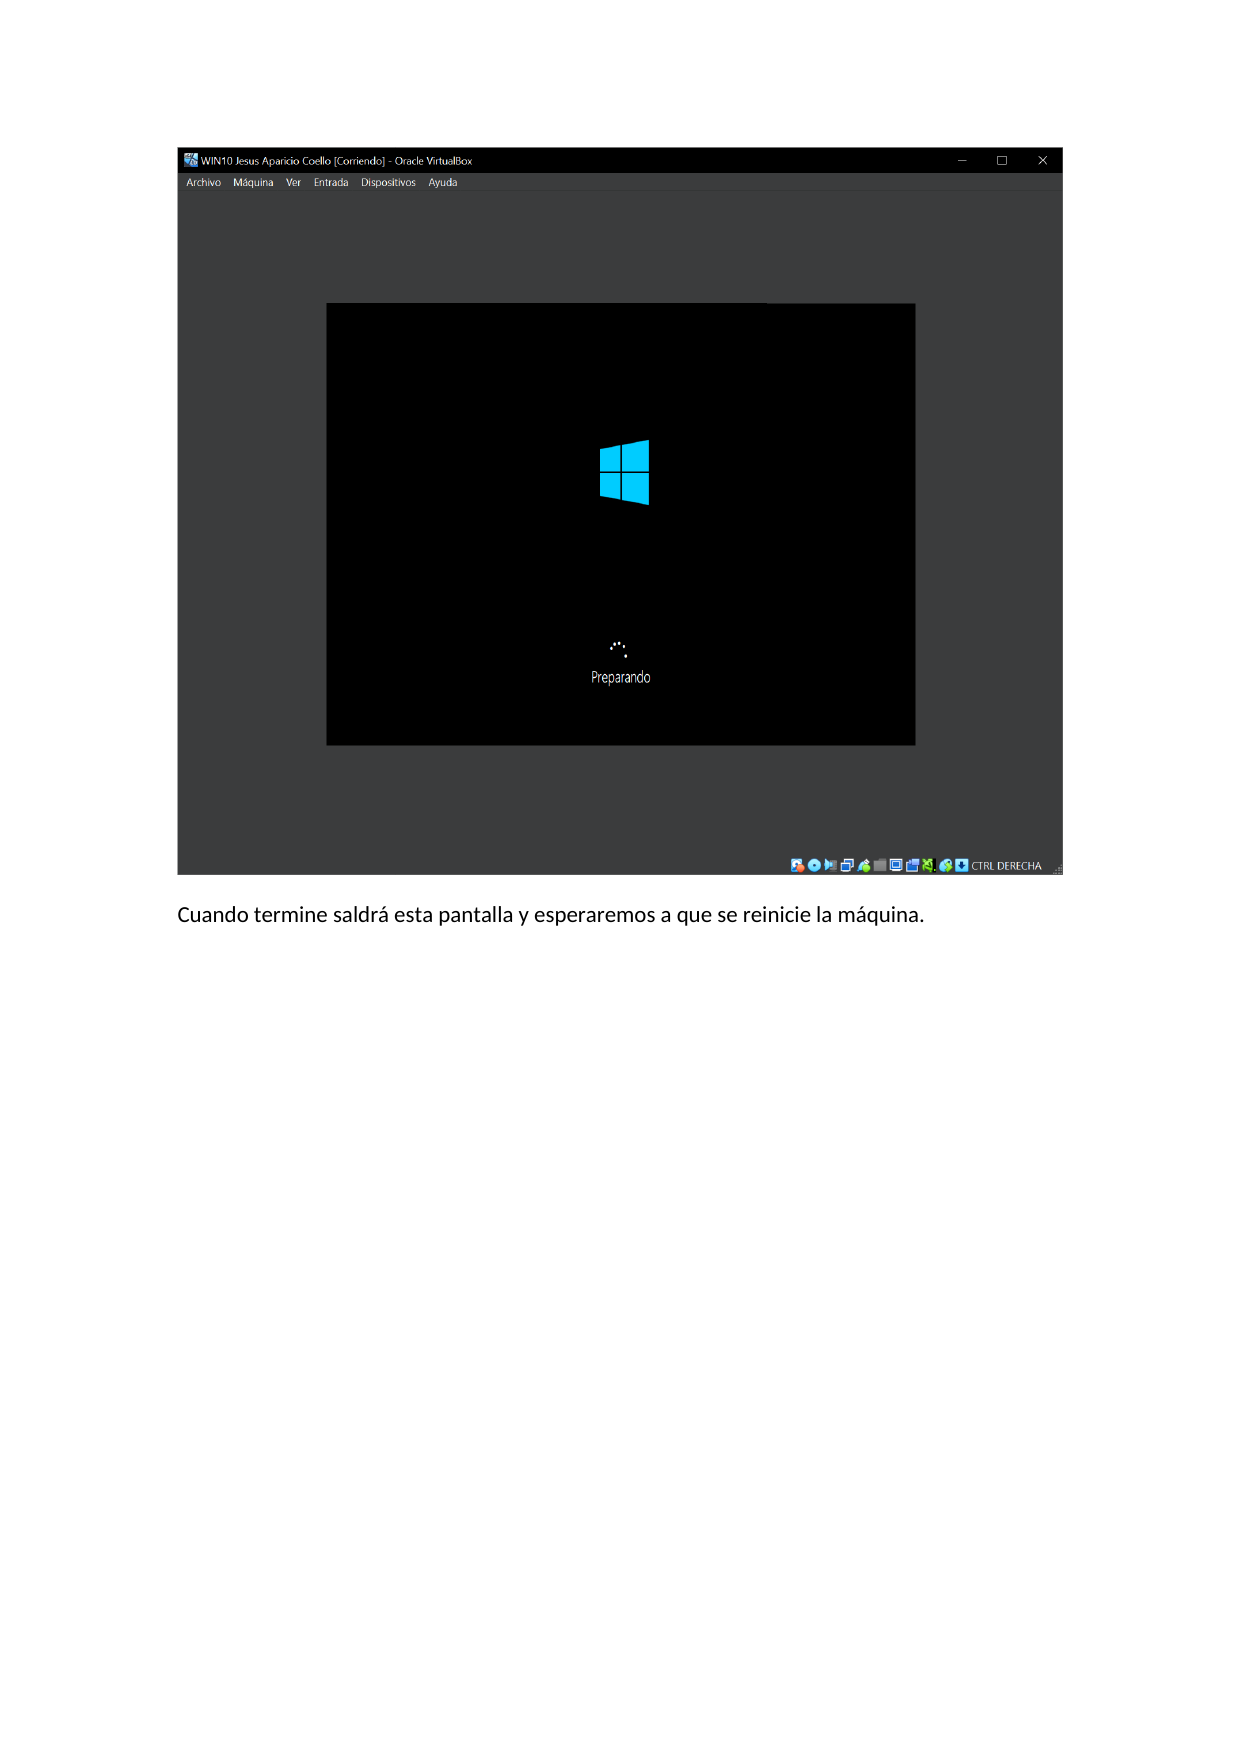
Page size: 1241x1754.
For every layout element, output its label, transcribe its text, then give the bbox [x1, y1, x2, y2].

text Cuando termine saldrá esta pantalla y esperaremos a que se reinicie la máquina. [177, 900, 1063, 928]
picture [177, 147, 1063, 875]
